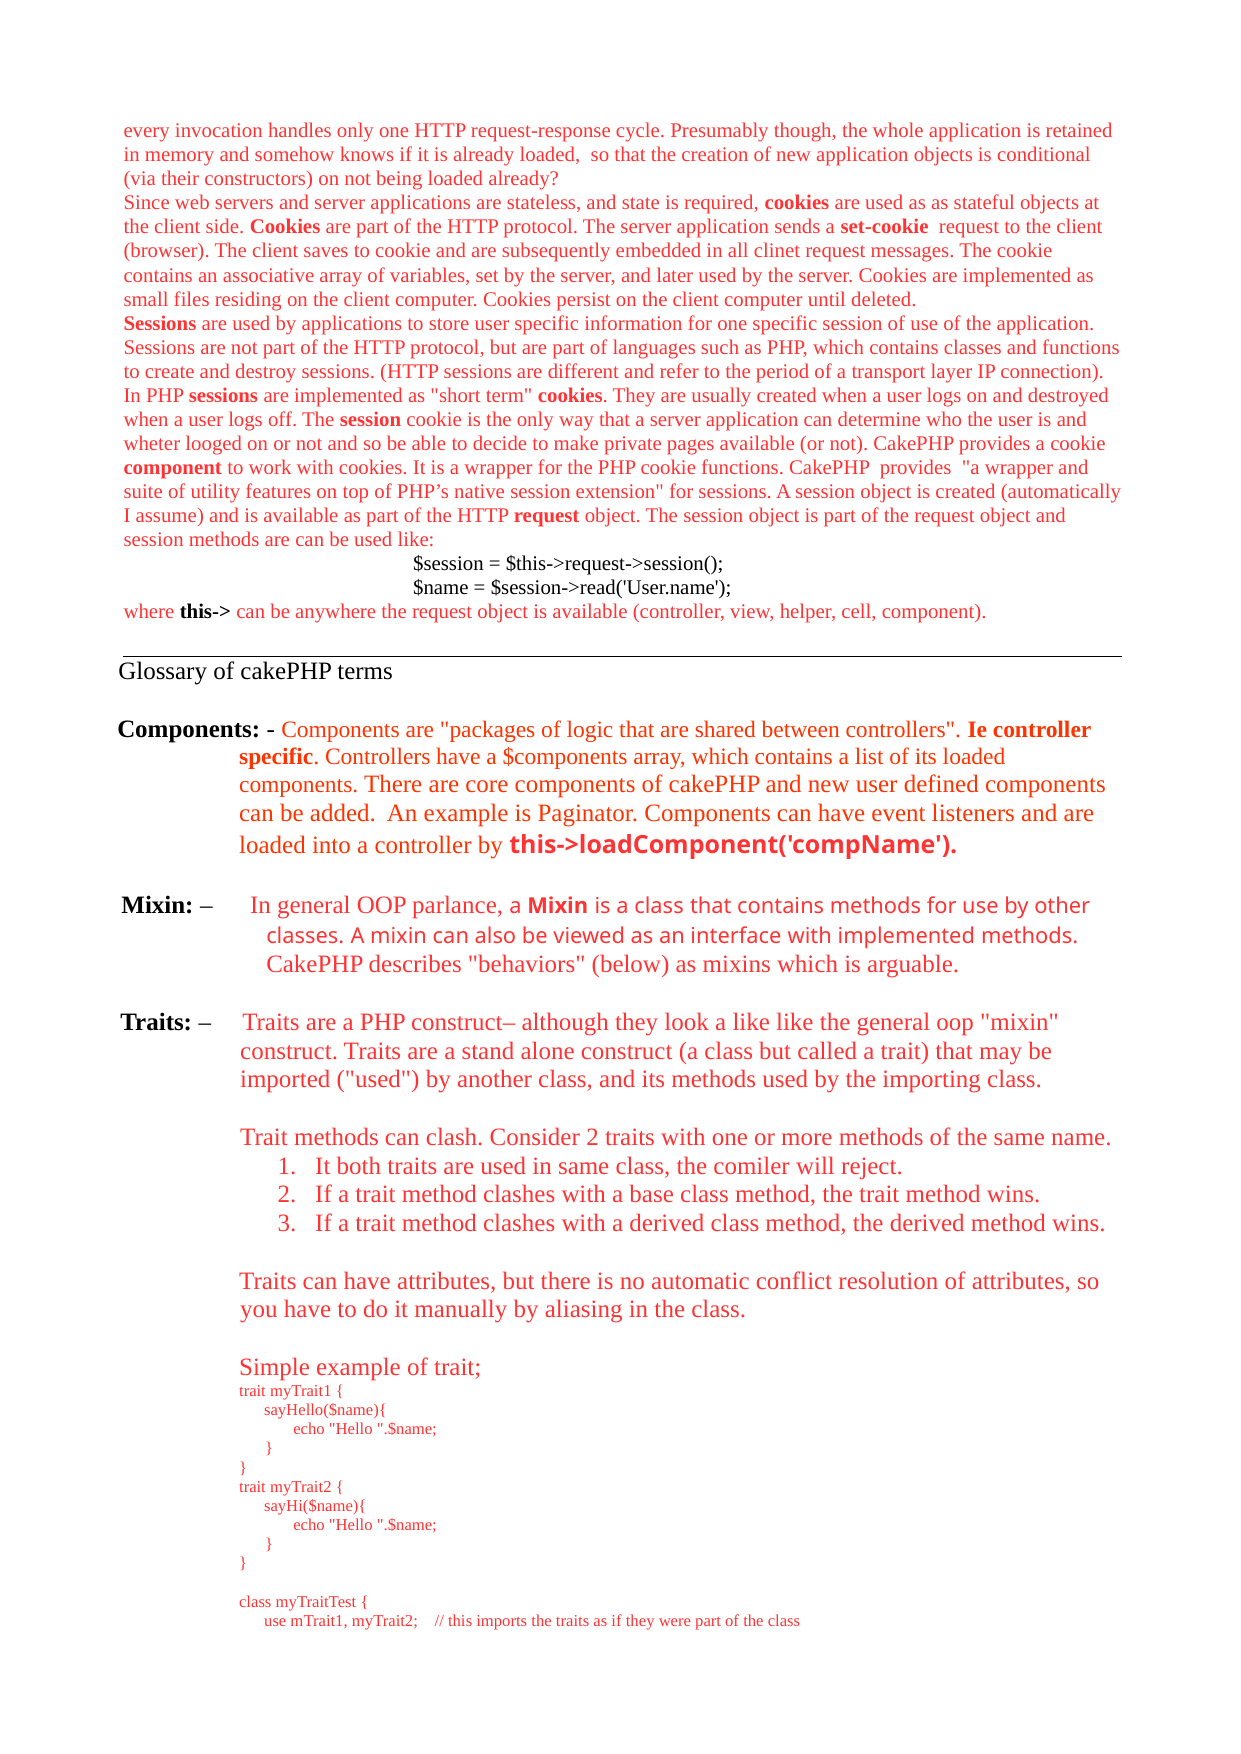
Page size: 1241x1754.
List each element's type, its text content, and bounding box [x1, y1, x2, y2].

text sayHi($name){ [239, 1496, 1122, 1515]
text every invocation handles only one HTTP request-response cycle. Presumably though, the whole application is retained in memory and somehow knows if it is already loaded, so that the creation of new application objects is conditional (via their constructors) on not being loaded already? [123, 118, 1122, 190]
text $name = $session->read('User.name'); [413, 575, 1122, 599]
text sayHello($name){ [239, 1400, 1122, 1419]
text Components: - Components are "packages of logic that are shared between controllers". Ie controller specific. Controllers have a $components array, which contains a list of its loaded components. There are core components of cakePHP and new user defined components can be added. An example is Paginator. Components can have event listeners and are loaded into a controller by this->loadComponent('compName'). [117, 714, 1122, 861]
text trait myTrait2 { [239, 1477, 1122, 1496]
text $session = $this->request->session(); [413, 551, 1122, 575]
list If a trait method clashes with a derived class method, the derived method wins. [277, 1208, 1122, 1237]
text use mTrait1, myTrait2; // this imports the traits as if they were part of the class [239, 1611, 1122, 1630]
text Trait methods can clash. Consider 2 traits with one or more methods of the same name. [240, 1122, 1122, 1151]
text Sessions are used by applications to store user specific information for one specific session of use of the application. Sessions are not part of the HTTP protocol, but are part of languages such as PHP, which contains classes and functions to create and destroy sessions. (HTTP sessions are different and refer to the period of a transport layer IP connection). In PHP sessions are implemented as "short term" cookies. They are usually created when a user logs on and destroyed when a user logs off. The session cookie is the only way that a server application can determine who the user is and wheter looged on or not and so be able to decide to make private pages available (or not). CakePHP provides a cookie component to work with cookies. It is a wrapper for the PHP cookie functions. CakePHP provides "a wrapper and suite of utility features on top of PHP’s native session extension" for sessions. A session object is created (automatically I assume) and is available as part of the HTTP request object. The session object is part of the request object and session methods are can be used like: [123, 311, 1122, 551]
text trait myTrait1 { [239, 1381, 1122, 1400]
list It both traits are used in same class, the comiler will reject. [277, 1151, 1122, 1179]
text } [239, 1553, 1122, 1572]
text Since web servers and server applications are stateless, and state is required, cookies are used as as stateful objects at the client side. Cookies are part of the HTTP protocol. The server application sends a set-cookie request to the client (browser). The client saves to cookie and are subsequently embedded in all clinet request messages. The cookie contains an associative array of variables, set by the server, and later used by the server. Cookies are implemented as small files residing on the client computer. Cookies persist on the client computer until deleted. [123, 190, 1122, 311]
text } [239, 1534, 1122, 1553]
text echo "Hello ".$name; [239, 1515, 1122, 1534]
text } [239, 1457, 1122, 1477]
text } [239, 1438, 1122, 1457]
text echo "Hello ".$name; [239, 1419, 1122, 1438]
text Simple example of trait; [239, 1352, 1122, 1381]
text Glossary of cakePHP terms [118, 656, 1122, 685]
text Traits: – Traits are a PHP construct– although they look a like like the general oop "mixin" construct. Traits are a stand alone construct (a class but called a trait) that may be imported ("used") by another class, and its methods used by the importing class. [120, 1007, 1122, 1093]
text Mixin: – In general OOP parlance, a Mixin is a class that contains methods for use by other classes. A mixin can also be viewed as an interface with implemented methods. CakePHP describes "behaviors" (below) as mixins which is arguable. [121, 890, 1122, 978]
text Traits can have attributes, but there is no automatic conflict resolution of attributes, so you have to do it manually by aliasing in the class. [239, 1266, 1122, 1323]
text where this-> can be anywhere the request object is available (controller, view, helper, cell, component). [123, 599, 1122, 623]
text class myTraitTest { [239, 1592, 1122, 1611]
list If a trait method clashes with a base class method, the trait method wins. [277, 1179, 1122, 1208]
